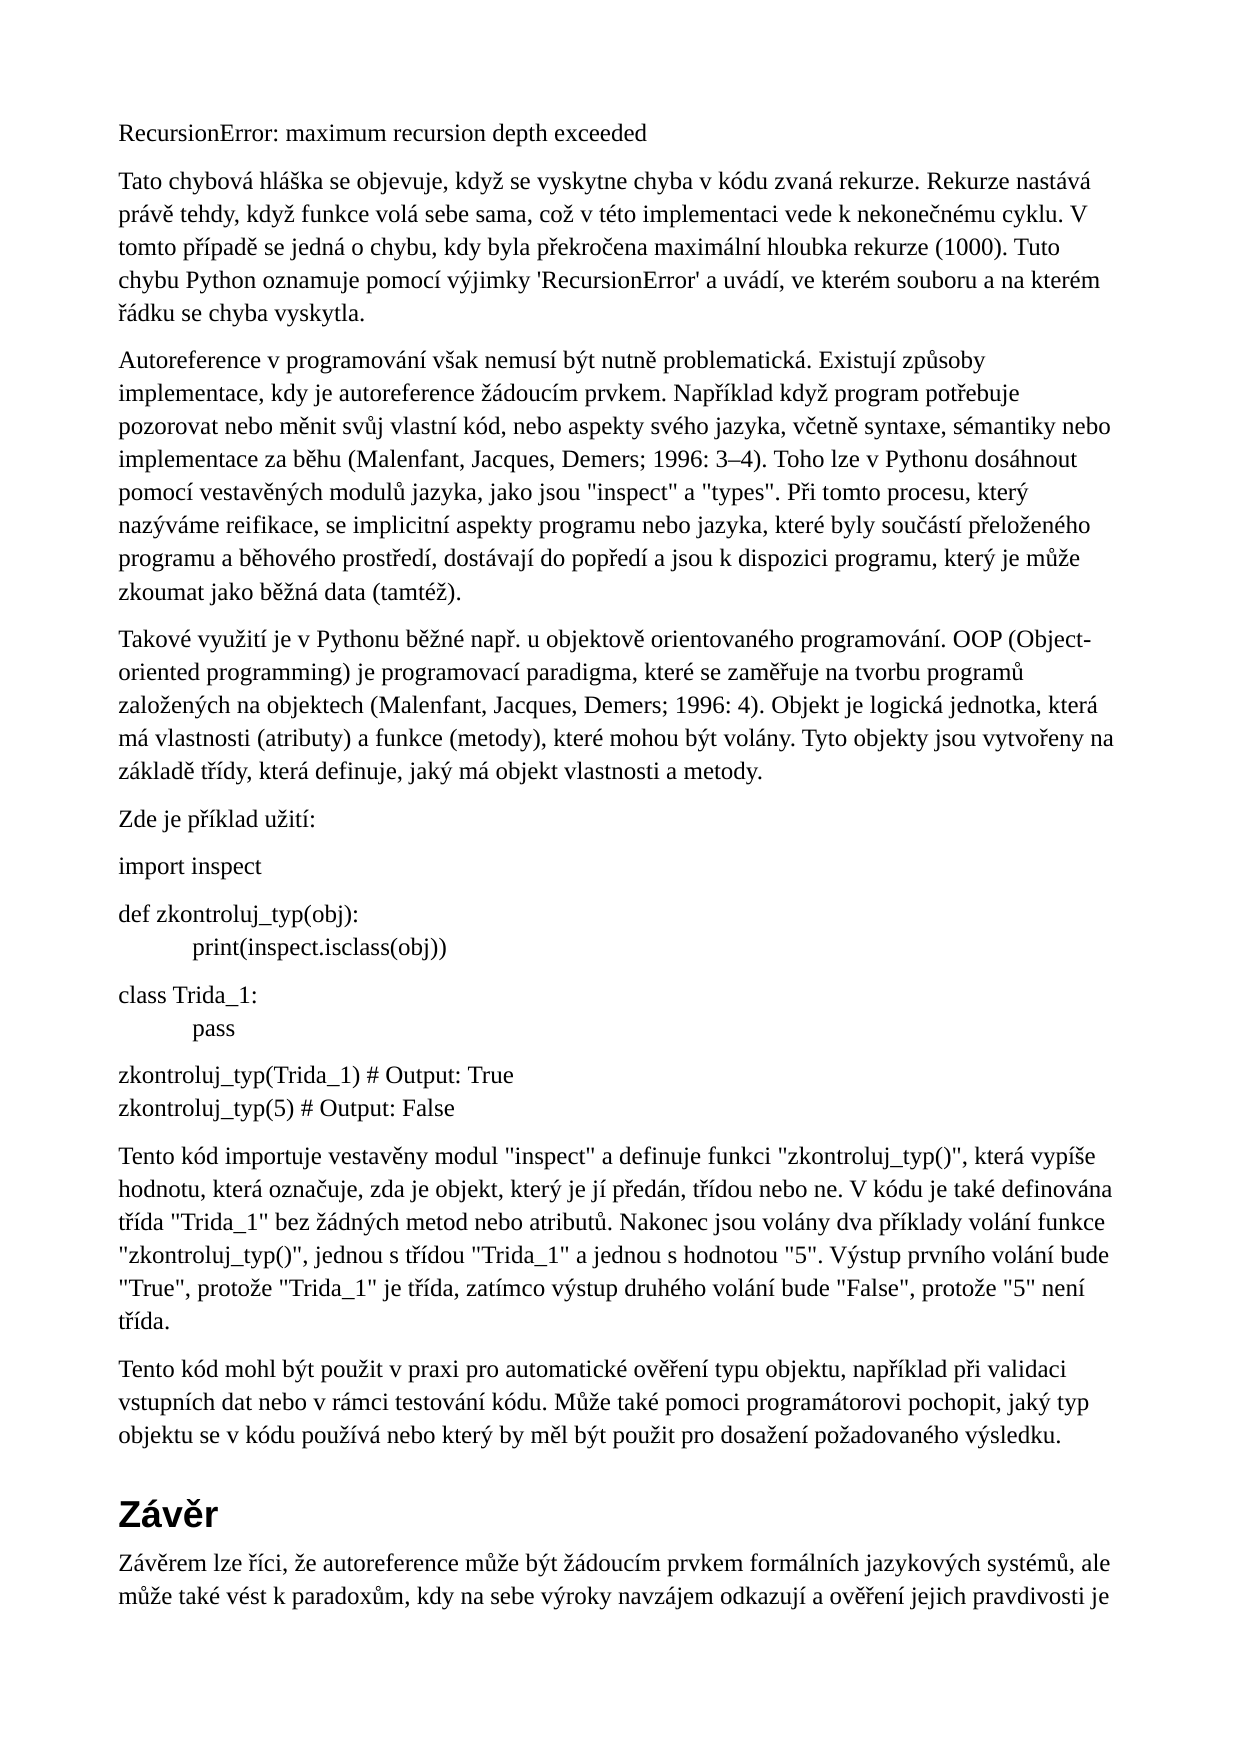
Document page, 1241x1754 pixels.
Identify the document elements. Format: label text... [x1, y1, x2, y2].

text Takové využití je v Pythonu běžné např. u objektově orientovaného programování. OOP (Object-oriented programming) je programovací paradigma, které se zaměřuje na tvorbu programů založených na objektech (Malenfant, Jacques, Demers; 1996: 4). Objekt je logická jednotka, která má vlastnosti (atributy) a funkce (metody), které mohou být volány. Tyto objekty jsou vytvořeny na základě třídy, která definuje, jaký má objekt vlastnosti a metody. [118, 624, 1122, 785]
text Tento kód mohl být použit v praxi pro automatické ověření typu objektu, například při validaci vstupních dat nebo v rámci testování kódu. Může také pomoci programátorovi pochopit, jaký typ objektu se v kódu používá nebo který by měl být použit pro dosažení požadovaného výsledku. [118, 1354, 1122, 1448]
text Tato chybová hláška se objevuje, když se vyskytne chyba v kódu zvaná rekurze. Rekurze nastává právě tehdy, když funkce volá sebe sama, což v této implementaci vede k nekonečnému cyklu. V tomto případě se jedná o chybu, kdy byla překročena maximální hloubka rekurze (1000). Tuto chybu Python oznamuje pomocí výjimky 'RecursionError' a uvádí, ve kterém souboru a na kterém řádku se chyba vyskytla. [118, 166, 1122, 327]
text class Trida_1: pass [118, 980, 1122, 1041]
text zkontroluj_typ(Trida_1) # Output: True zkontroluj_typ(5) # Output: False [118, 1060, 1122, 1122]
text import inspect [118, 851, 1122, 880]
text Zde je příklad užití: [118, 804, 1122, 833]
text RecursionError: maximum recursion depth exceeded [118, 118, 1122, 147]
subtitle Závěr [118, 1492, 1122, 1535]
text Závěrem lze říci, že autoreference může být žádoucím prvkem formálních jazykových systémů, ale může také vést k paradoxům, kdy na sebe výroky navzájem odkazují a ověření jejich pravdivosti je [118, 1548, 1122, 1610]
text def zkontroluj_typ(obj): print(inspect.isclass(obj)) [118, 899, 1122, 961]
text Tento kód importuje vestavěny modul "inspect" a definuje funkci "zkontroluj_typ()", která vypíše hodnotu, která označuje, zda je objekt, který je jí předán, třídou nebo ne. V kódu je také definována třída "Trida_1" bez žádných metod nebo atributů. Nakonec jsou volány dva příklady volání funkce "zkontroluj_typ()", jednou s třídou "Trida_1" a jednou s hodnotou "5". Výstup prvního volání bude "True", protože "Trida_1" je třída, zatímco výstup druhého volání bude "False", protože "5" není třída. [118, 1141, 1122, 1335]
text Autoreference v programování však nemusí být nutně problematická. Existují způsoby implementace, kdy je autoreference žádoucím prvkem. Například když program potřebuje pozorovat nebo měnit svůj vlastní kód, nebo aspekty svého jazyka, včetně syntaxe, sémantiky nebo implementace za běhu (Malenfant, Jacques, Demers; 1996: 3‒4). Toho lze v Pythonu dosáhnout pomocí vestavěných modulů jazyka, jako jsou "inspect" a "types". Při tomto procesu, který nazýváme reifikace, se implicitní aspekty programu nebo jazyka, které byly součástí přeloženého programu a běhového prostředí, dostávají do popředí a jsou k dispozici programu, který je může zkoumat jako běžná data (tamtéž). [118, 345, 1122, 605]
